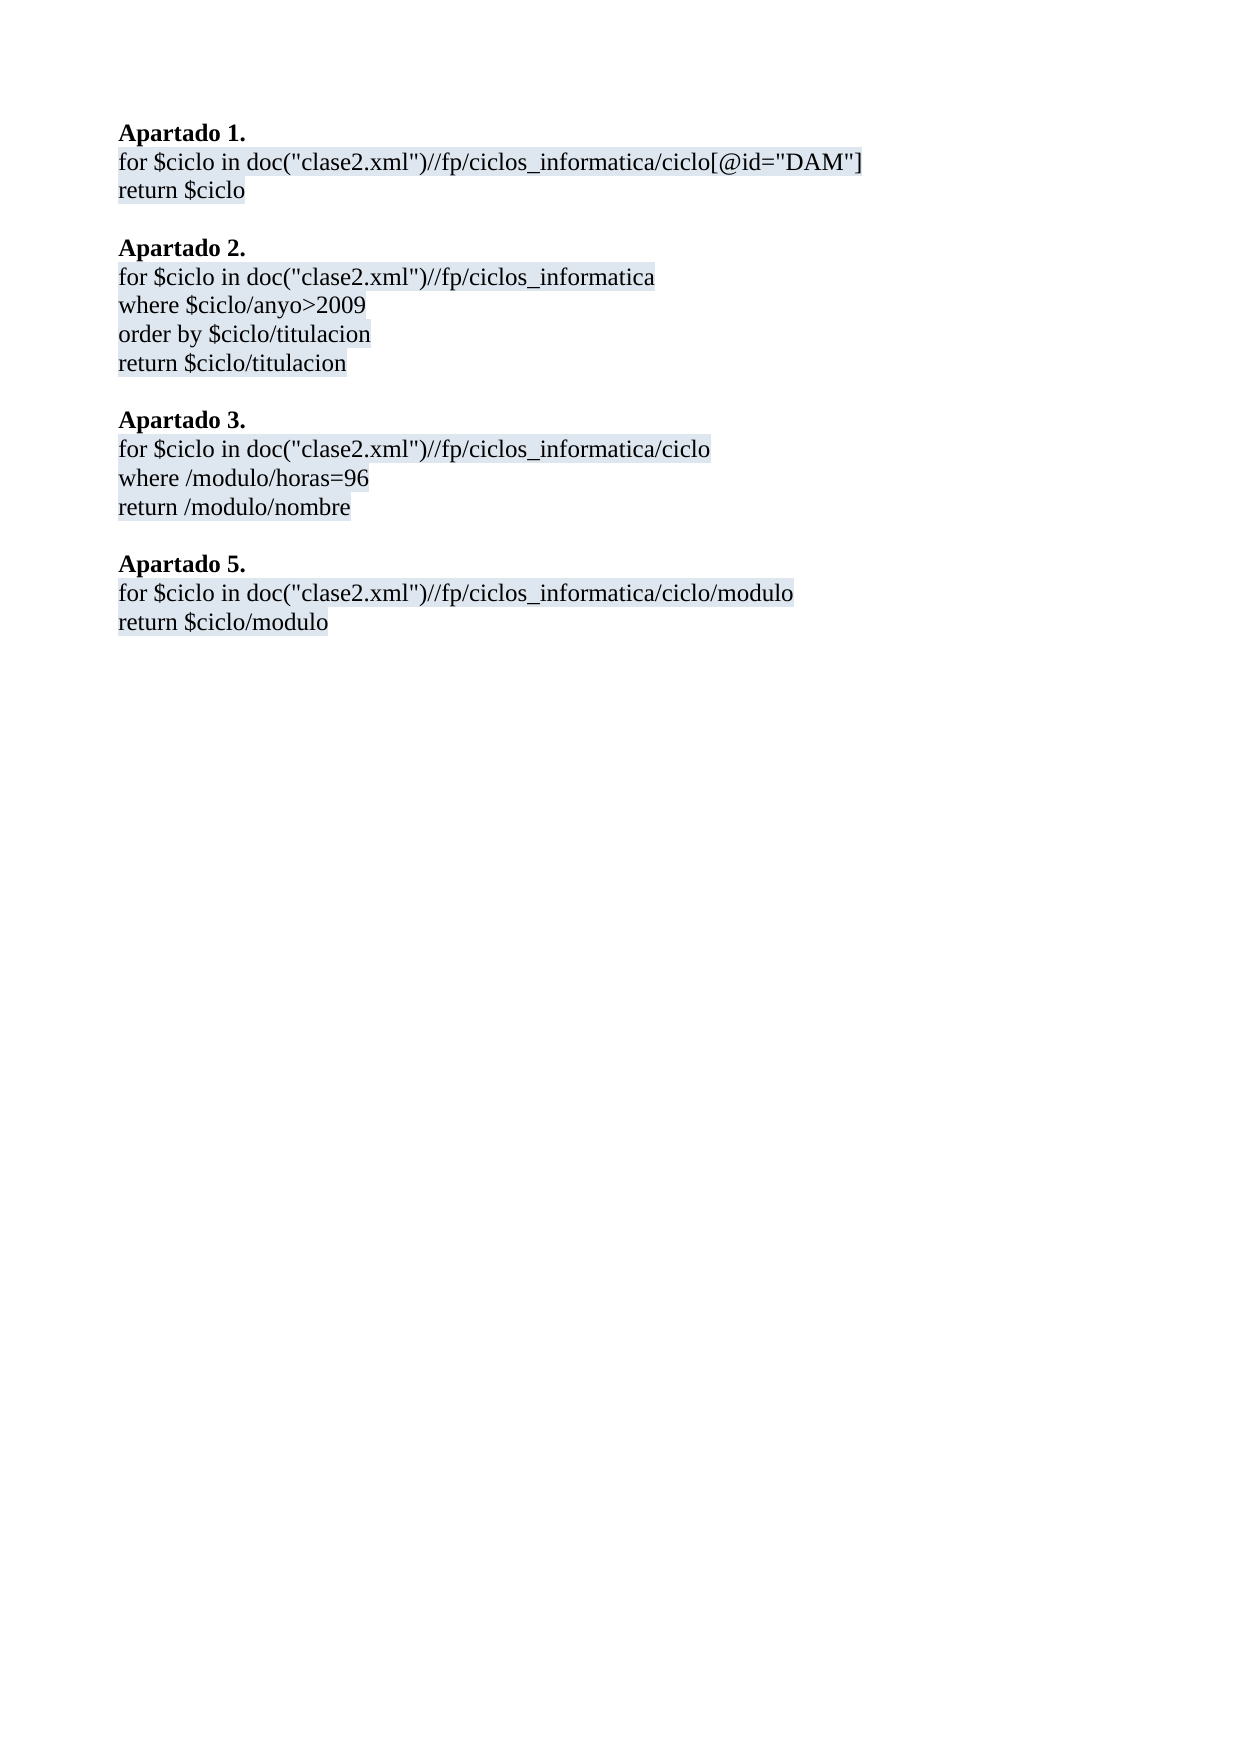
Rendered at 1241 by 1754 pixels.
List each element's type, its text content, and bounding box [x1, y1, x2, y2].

text return $ciclo/titulacion [118, 348, 1122, 377]
text Apartado 3. [118, 406, 1122, 434]
text Apartado 1. [118, 118, 1122, 147]
text return /modulo/nombre [118, 492, 1122, 521]
text order by $ciclo/titulacion [118, 319, 1122, 348]
text return $ciclo/modulo [118, 607, 1122, 636]
text Apartado 2. [118, 233, 1122, 262]
text where /modulo/horas=96 [118, 463, 1122, 492]
text for $ciclo in doc("clase2.xml")//fp/ciclos_informatica/ciclo[@id="DAM"] [118, 147, 1122, 176]
text for $ciclo in doc("clase2.xml")//fp/ciclos_informatica [118, 262, 1122, 291]
text for $ciclo in doc("clase2.xml")//fp/ciclos_informatica/ciclo [118, 434, 1122, 463]
text for $ciclo in doc("clase2.xml")//fp/ciclos_informatica/ciclo/modulo [118, 578, 1122, 607]
text Apartado 5. [118, 549, 1122, 578]
text where $ciclo/anyo>2009 [118, 291, 1122, 319]
text return $ciclo [118, 176, 1122, 204]
